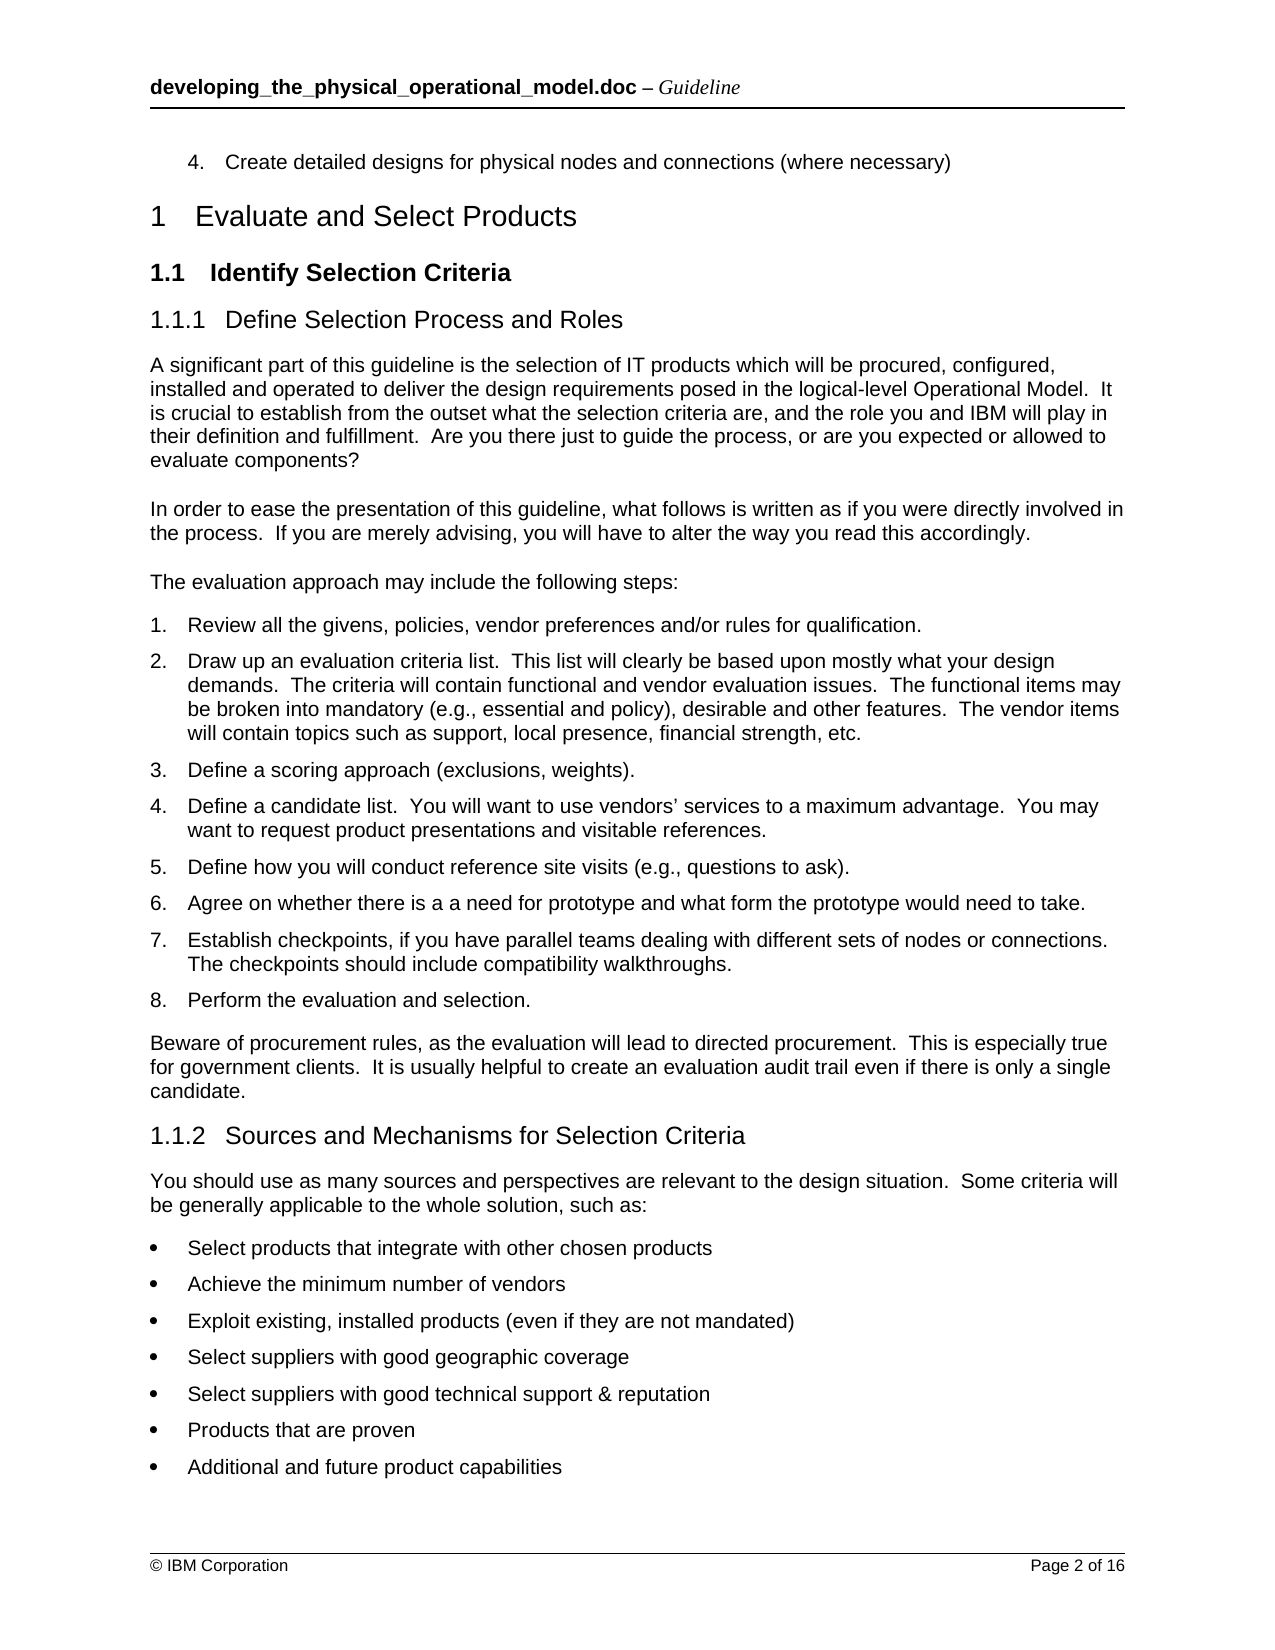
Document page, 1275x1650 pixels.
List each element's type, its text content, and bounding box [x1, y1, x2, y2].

list Agree on whether there is a a need for prototype and what form the prototype would need to take. [150, 891, 1125, 915]
list Products that are proven [150, 1418, 1125, 1442]
list Define how you will conduct reference site visits (e.g., questions to ask). [150, 854, 1125, 878]
list Define a candidate list. You will want to use vendors’ services to a maximum advantage. You may want to request product presentations and visitable references. [150, 794, 1125, 842]
text A significant part of this guideline is the selection of IT products which will be procured, configured, installed and operated to deliver the design requirements posed in the logical-level Operational Model. It is crucial to establish from the outset what the selection criteria are, and the role you and IBM will play in their definition and fulfillment. Are you there just to guide the process, or are you expected or allowed to evaluate components? [150, 352, 1125, 472]
text Beware of procurement rules, as the evaluation will lead to directed procurement. This is especially true for government clients. It is usually helpful to create an evaluation audit trail even if there is only a single candidate. [150, 1031, 1125, 1102]
list Select suppliers with good technical support & reputation [150, 1382, 1125, 1406]
list Select products that integrate with other chosen products [150, 1235, 1125, 1259]
text In order to ease the presentation of this guideline, what follows is written as if you were directly involved in the process. If you are merely advising, you will have to alter the way you read this accordingly. [150, 497, 1125, 545]
subtitle Identify Selection Criteria [150, 257, 1125, 286]
list Select suppliers with good geographic coverage [150, 1345, 1125, 1369]
text You should use as many sources and perspectives are relevant to the design situation. Some criteria will be generally applicable to the whole solution, such as: [150, 1169, 1125, 1217]
list Create detailed designs for physical nodes and connections (where necessary) [187, 150, 1125, 174]
list Achieve the minimum number of vendors [150, 1272, 1125, 1296]
subtitle Define Selection Process and Roles [150, 305, 1125, 334]
subtitle Evaluate and Select Products [150, 199, 1125, 232]
subtitle Sources and Mechanisms for Selection Criteria [150, 1121, 1125, 1150]
list Draw up an evaluation criteria list. This list will clearly be based upon mostly what your design demands. The criteria will contain functional and vendor evaluation issues. The functional items may be broken into mandatory (e.g., essential and policy), desirable and other features. The vendor items will contain topics such as support, local presence, financial strength, etc. [150, 649, 1125, 745]
list Establish checkpoints, if you have parallel teams dealing with different sets of nodes or connections. The checkpoints should include compatibility walkthroughs. [150, 927, 1125, 975]
text The evaluation approach may include the following steps: [150, 570, 1125, 594]
list Exploit existing, installed products (even if they are not mandated) [150, 1308, 1125, 1333]
list Additional and future product capabilities [150, 1455, 1125, 1479]
list Perform the evaluation and selection. [150, 988, 1125, 1012]
list Review all the givens, policies, vendor preferences and/or rules for qualification. [150, 613, 1125, 637]
list Define a scoring approach (exclusions, weights). [150, 758, 1125, 782]
